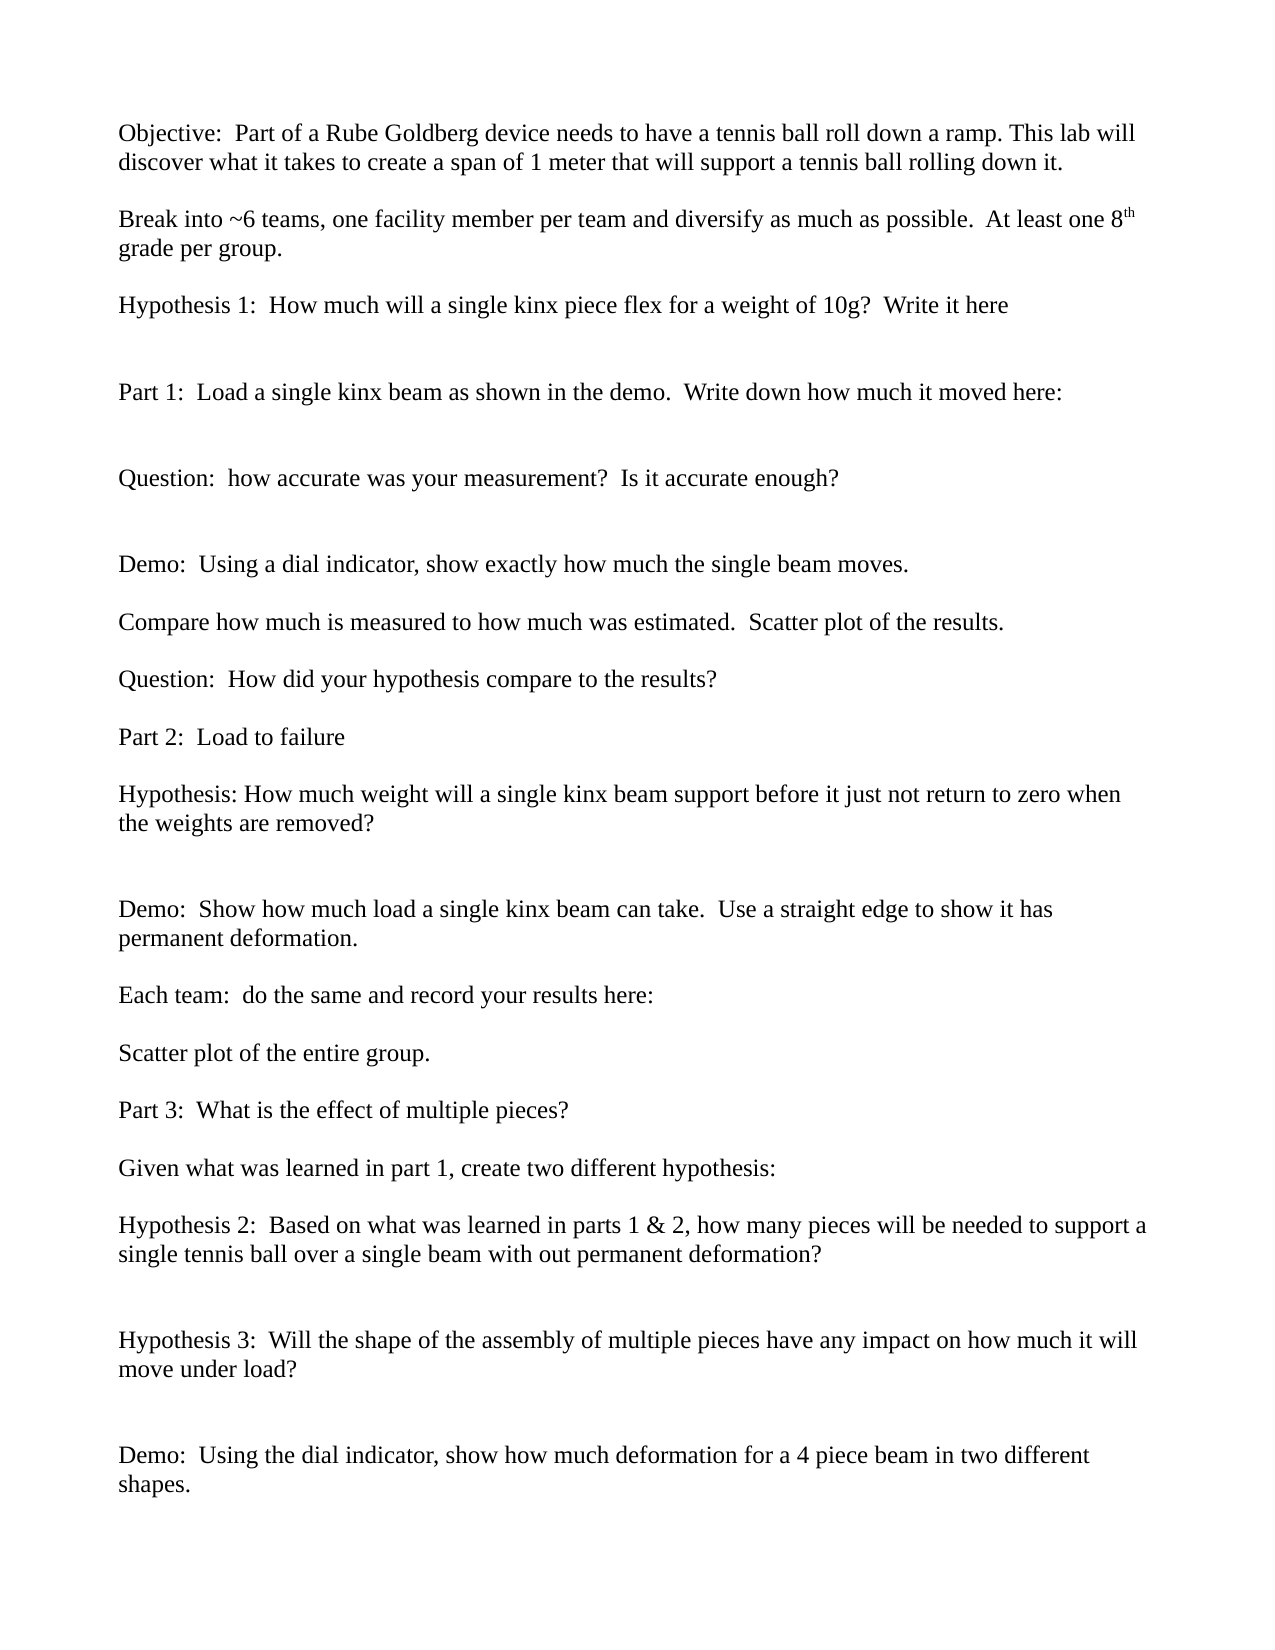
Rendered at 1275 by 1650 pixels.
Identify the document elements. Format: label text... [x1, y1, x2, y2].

text Hypothesis: How much weight will a single kinx beam support before it just not return to zero when the weights are removed? [118, 779, 1157, 837]
text Question: How did your hypothesis compare to the results? [118, 664, 1157, 693]
text Part 2: Load to failure [118, 722, 1157, 751]
text Part 3: What is the effect of multiple pieces? [118, 1096, 1157, 1124]
text Hypothesis 1: How much will a single kinx piece flex for a weight of 10g? Write it here [118, 291, 1157, 319]
text Demo: Show how much load a single kinx beam can take. Use a straight edge to show it has permanent deformation. [118, 894, 1157, 952]
text Demo: Using a dial indicator, show exactly how much the single beam moves. [118, 549, 1157, 578]
text Objective: Part of a Rube Goldberg device needs to have a tennis ball roll down a ramp. This lab will discover what it takes to create a span of 1 meter that will support a tennis ball rolling down it. [118, 118, 1157, 176]
text Scatter plot of the entire group. [118, 1038, 1157, 1067]
text Demo: Using the dial indicator, show how much deformation for a 4 piece beam in two different shapes. [118, 1441, 1157, 1498]
text Hypothesis 2: Based on what was learned in parts 1 & 2, how many pieces will be needed to support a single tennis ball over a single beam with out permanent deformation? [118, 1211, 1157, 1268]
text Question: how accurate was your measurement? Is it accurate enough? [118, 463, 1157, 492]
text Part 1: Load a single kinx beam as shown in the demo. Write down how much it moved here: [118, 377, 1157, 406]
text Break into ~6 teams, one facility member per team and diversify as much as possible. At least one 8th grade per group. [118, 204, 1157, 262]
text Compare how much is measured to how much was estimated. Scatter plot of the results. [118, 607, 1157, 636]
text Given what was learned in part 1, create two different hypothesis: [118, 1153, 1157, 1182]
text Hypothesis 3: Will the shape of the assembly of multiple pieces have any impact on how much it will move under load? [118, 1326, 1157, 1383]
text Each team: do the same and record your results here: [118, 981, 1157, 1009]
